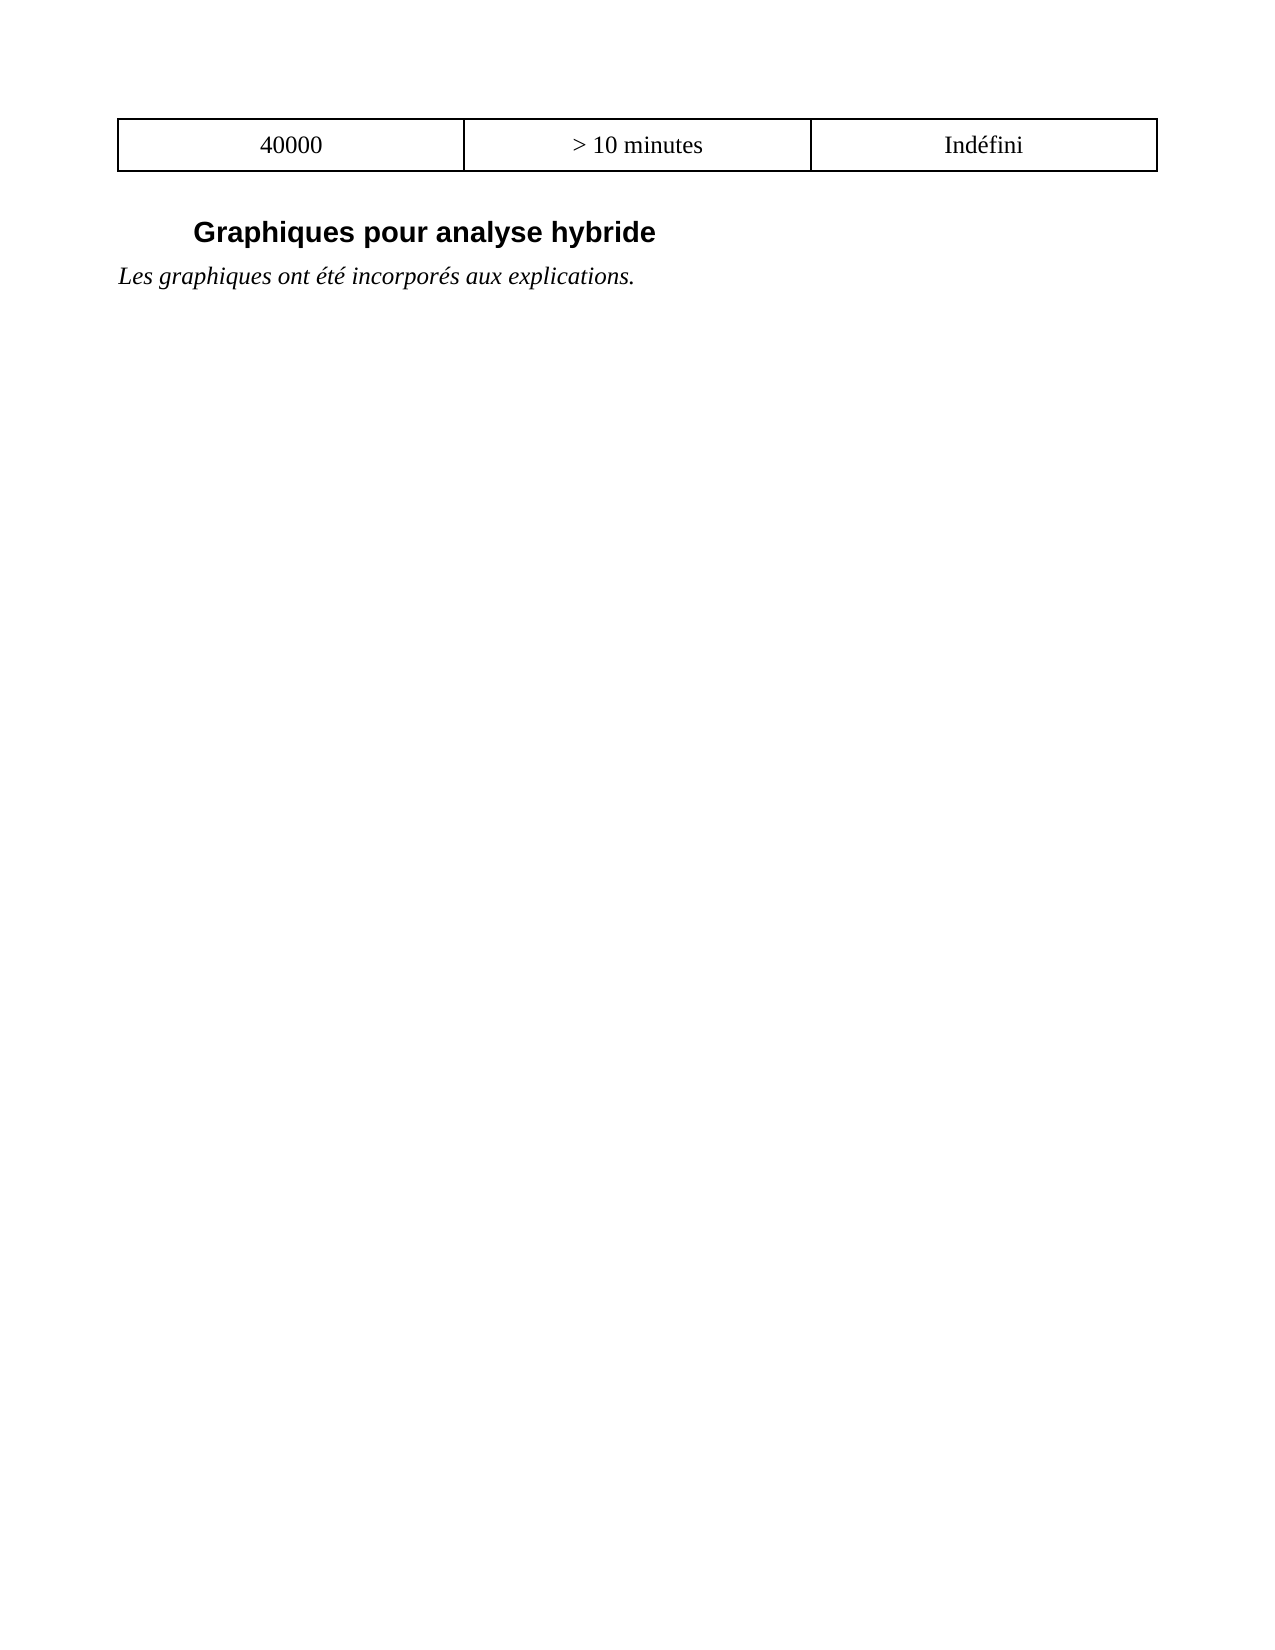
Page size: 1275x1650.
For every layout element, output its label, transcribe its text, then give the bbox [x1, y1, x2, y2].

table_cell > 10 minutes [465, 120, 810, 170]
table_cell Indéfini [812, 120, 1156, 170]
subtitle Graphiques pour analyse hybride [118, 215, 1157, 249]
table_cell 40000 [119, 120, 463, 170]
text Les graphiques ont été incorporés aux explications. [118, 261, 1157, 290]
